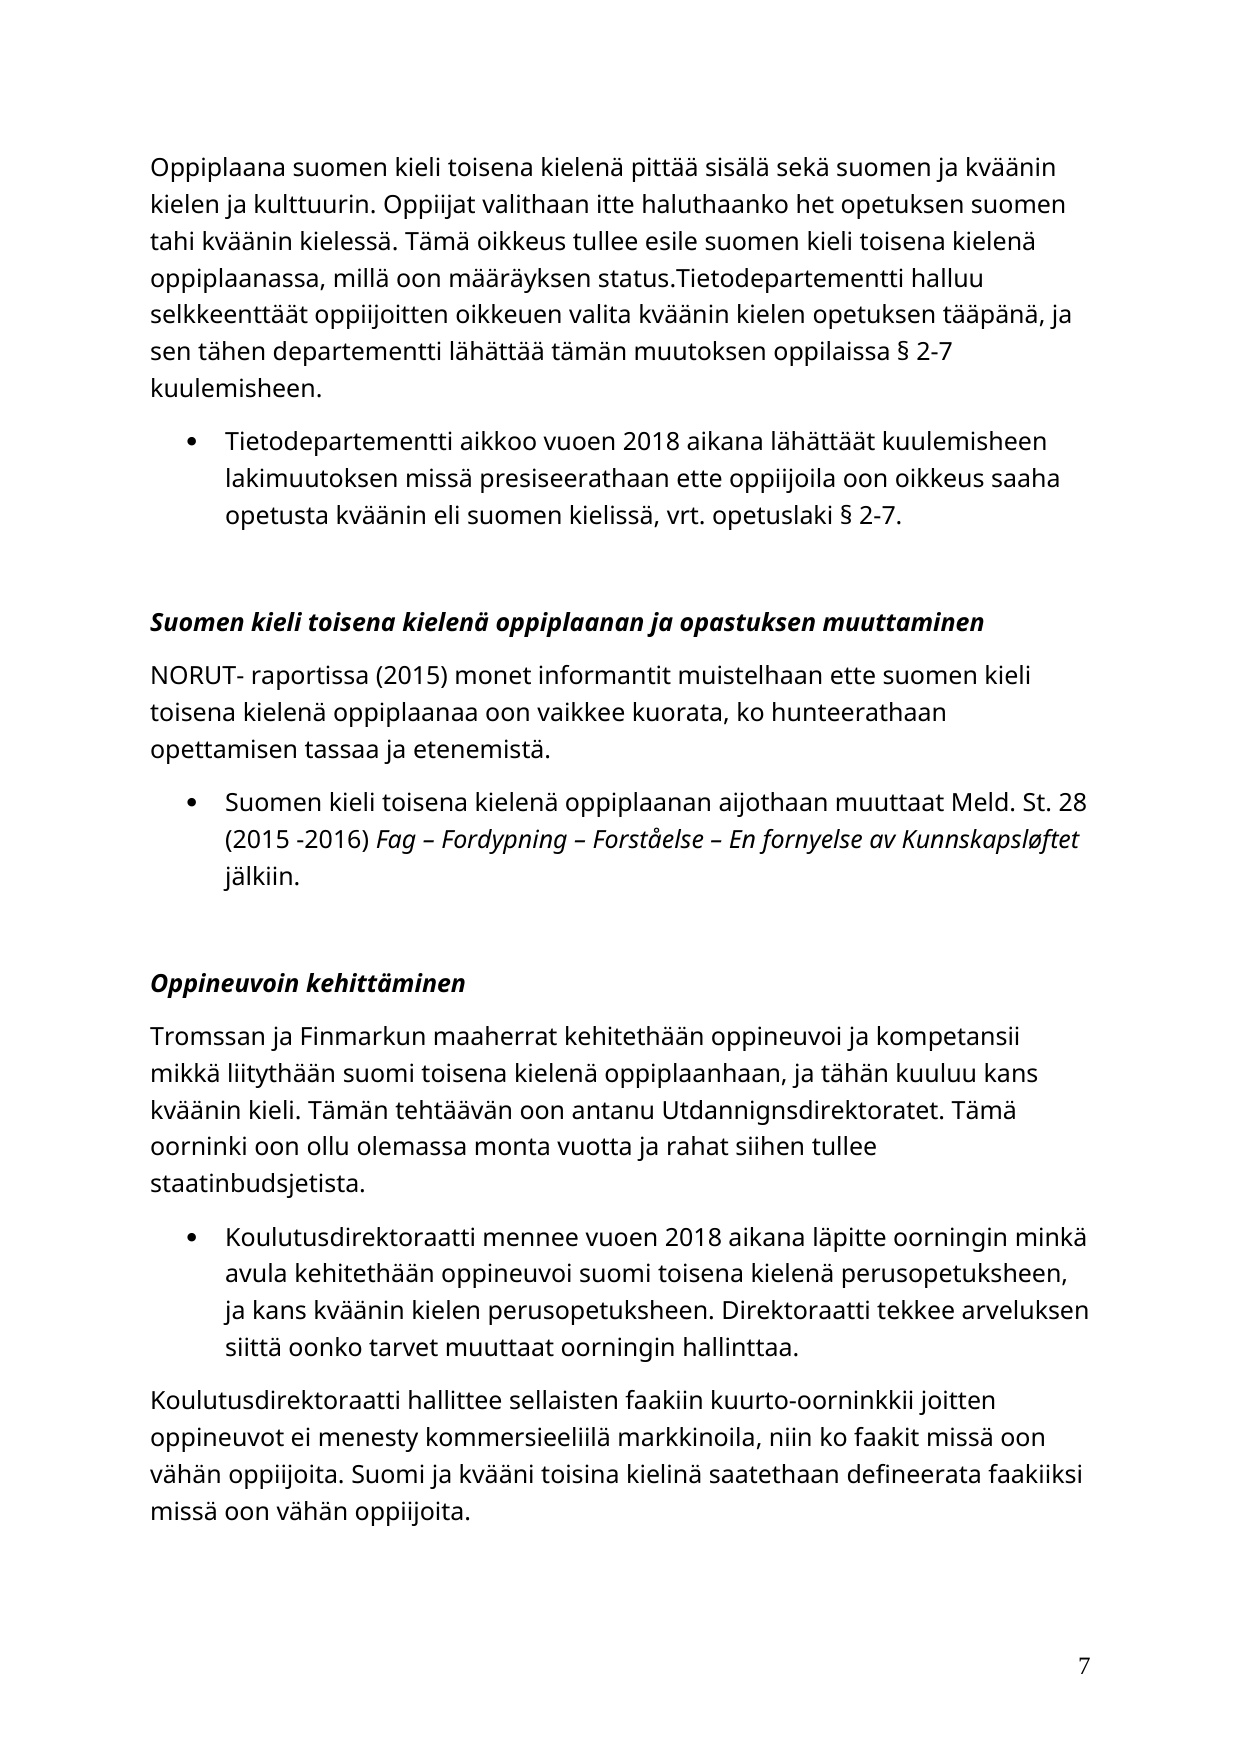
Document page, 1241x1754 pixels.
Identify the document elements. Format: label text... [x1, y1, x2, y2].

text NORUT- raportissa (2015) monet informantit muistelhaan ette suomen kieli toisena kielenä oppiplaanaa oon vaikkee kuorata, ko hunteerathaan opettamisen tassaa ja etenemistä. [150, 658, 1090, 766]
list Koulutusdirektoraatti mennee vuoen 2018 aikana läpitte oorningin minkä avula kehitethään oppineuvoi suomi toisena kielenä perusopetuksheen, ja kans kväänin kielen perusopetuksheen. Direktoraatti tekkee arveluksen siittä oonko tarvet muuttaat oorningin hallinttaa. [187, 1219, 1090, 1364]
text Oppineuvoin kehittäminen [150, 965, 1090, 999]
text Oppiplaana suomen kieli toisena kielenä pittää sisälä sekä suomen ja kväänin kielen ja kulttuurin. Oppiijat valithaan itte haluthaanko het opetuksen suomen tahi kväänin kielessä. Tämä oikkeus tullee esile suomen kieli toisena kielenä oppiplaanassa, millä oon määräyksen status.Tietodepartementti halluu selkkeenttäät oppiijoitten oikkeuen valita kväänin kielen opetuksen tääpänä, ja sen tähen departementti lähättää tämän muutoksen oppilaissa § 2-7 kuulemisheen. [150, 150, 1090, 405]
list Suomen kieli toisena kielenä oppiplaanan aijothaan muuttaat Meld. St. 28 (2015 -2016) Fag – Fordypning – Forståelse – En fornyelse av Kunnskapsløftet jälkiin. [187, 785, 1090, 892]
text Suomen kieli toisena kielenä oppiplaanan ja opastuksen muuttaminen [150, 604, 1090, 638]
list Tietodepartementti aikkoo vuoen 2018 aikana lähättäät kuulemisheen lakimuutoksen missä presiseerathaan ette oppiijoila oon oikkeus saaha opetusta kväänin eli suomen kielissä, vrt. opetuslaki § 2-7. [187, 424, 1090, 532]
text Koulutusdirektoraatti hallittee sellaisten faakiin kuurto-oorninkkii joitten oppineuvot ei menesty kommersieeliilä markkinoila, niin ko faakit missä oon vähän oppiijoita. Suomi ja kvääni toisina kielinä saatethaan defineerata faakiiksi missä oon vähän oppiijoita. [150, 1383, 1090, 1527]
text Tromssan ja Finmarkun maaherrat kehitethään oppineuvoi ja kompetansii mikkä liitythään suomi toisena kielenä oppiplaanhaan, ja tähän kuuluu kans kväänin kieli. Tämän tehtäävän oon antanu Utdannignsdirektoratet. Tämä oorninki oon ollu olemassa monta vuotta ja rahat siihen tullee staatinbudsjetista. [150, 1019, 1090, 1200]
